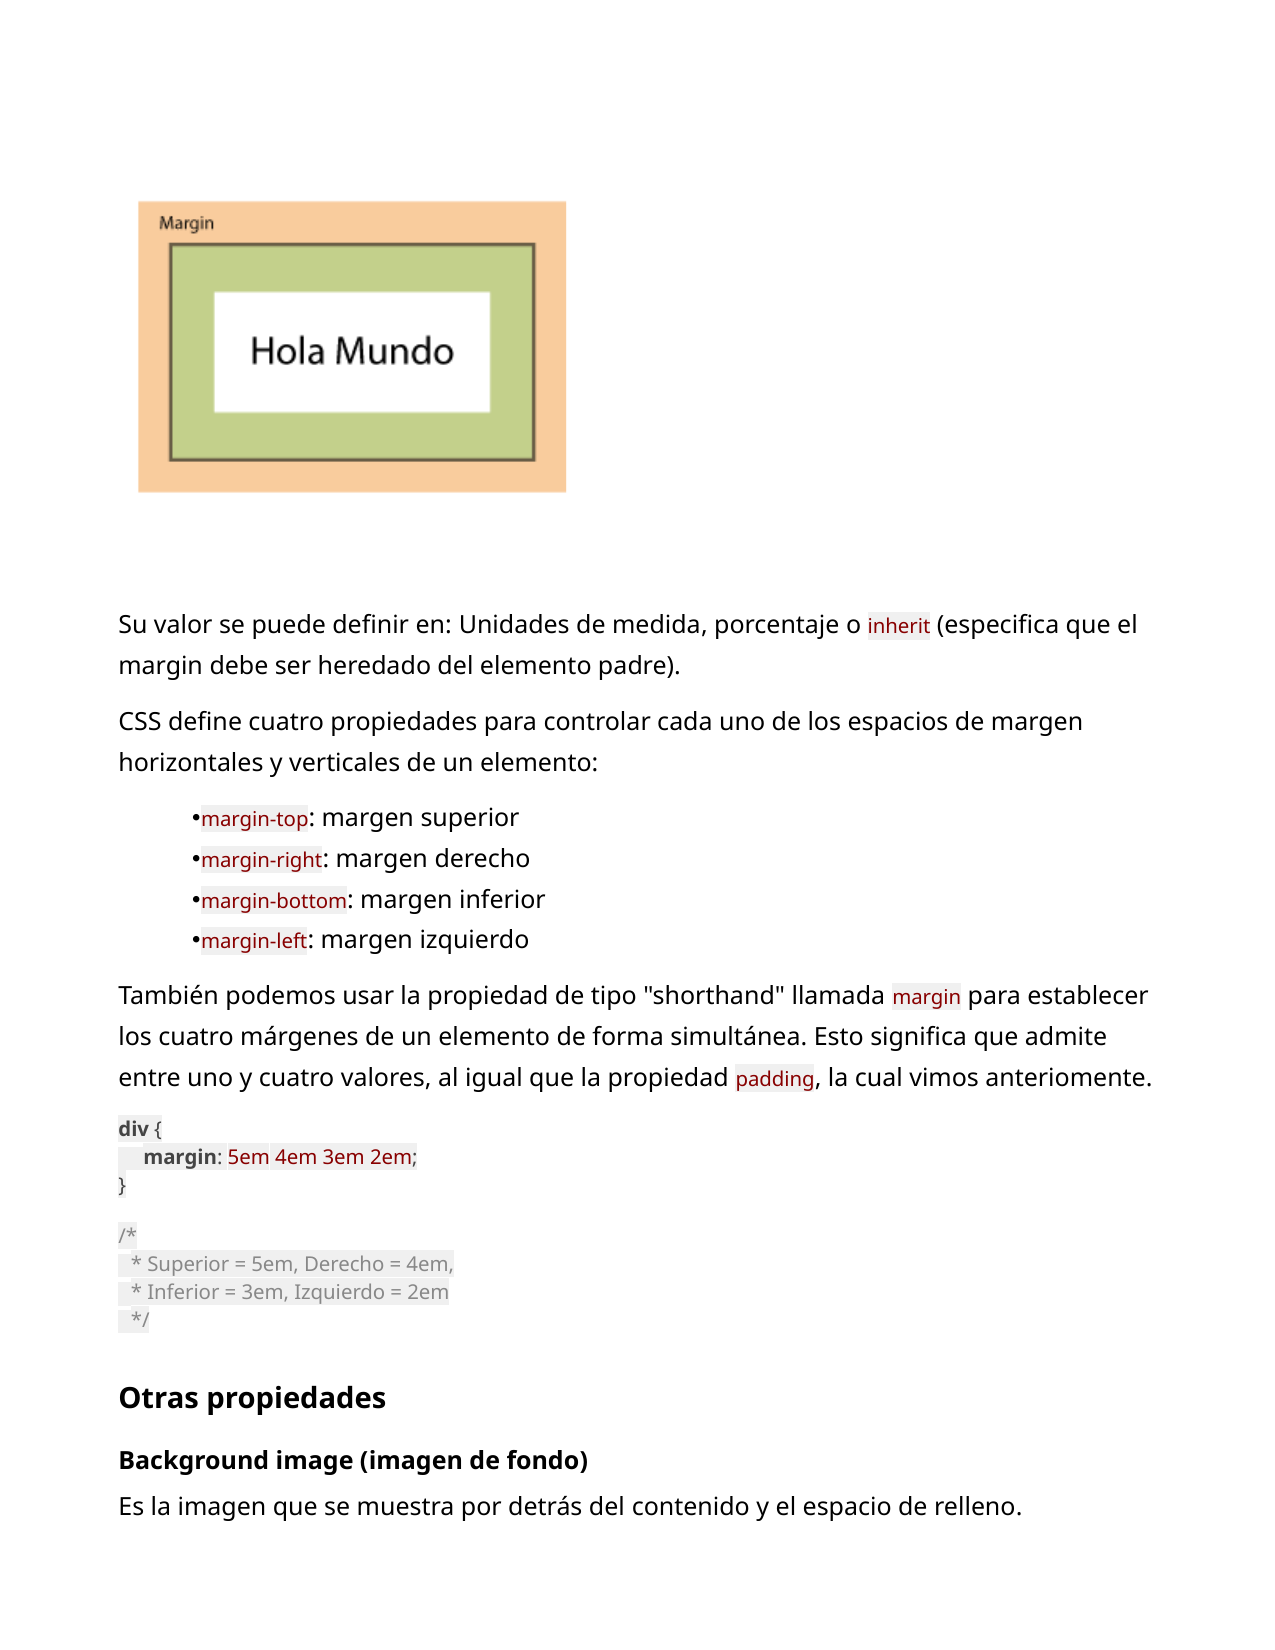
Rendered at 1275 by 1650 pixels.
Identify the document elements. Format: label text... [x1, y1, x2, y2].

text margin: 5em 4em 3em 2em; [118, 1142, 1157, 1170]
text */ [118, 1306, 1157, 1333]
text * Inferior = 3em, Izquierdo = 2em [118, 1277, 1157, 1306]
text Su valor se puede definir en: Unidades de medida, porcentaje o inherit (especifica que el margin debe ser heredado del elemento padre). [118, 607, 1157, 682]
text div { [118, 1115, 1157, 1142]
list margin-right: margen derecho [118, 841, 1157, 874]
list margin-top: margen superior [118, 800, 1157, 834]
text También podemos usar la propiedad de tipo "shorthand" llamada margin para establecer los cuatro márgenes de un elemento de forma simultánea. Esto significa que admite entre uno y cuatro valores, al igual que la propiedad padding, la cual vimos anteriomente. [118, 978, 1157, 1093]
text /* [118, 1222, 1157, 1249]
list margin-left: margen izquierdo [118, 922, 1157, 956]
subtitle Background image (imagen de fondo) [118, 1442, 1157, 1476]
text Es la imagen que se muestra por detrás del contenido y el espacio de relleno. [118, 1489, 1157, 1523]
picture [118, 118, 587, 587]
text } [118, 1170, 1157, 1198]
subtitle Otras propiedades [118, 1378, 1157, 1417]
text * Superior = 5em, Derecho = 4em, [118, 1249, 1157, 1277]
text CSS define cuatro propiedades para controlar cada uno de los espacios de margen horizontales y verticales de un elemento: [118, 703, 1157, 778]
list margin-bottom: margen inferior [118, 881, 1157, 915]
